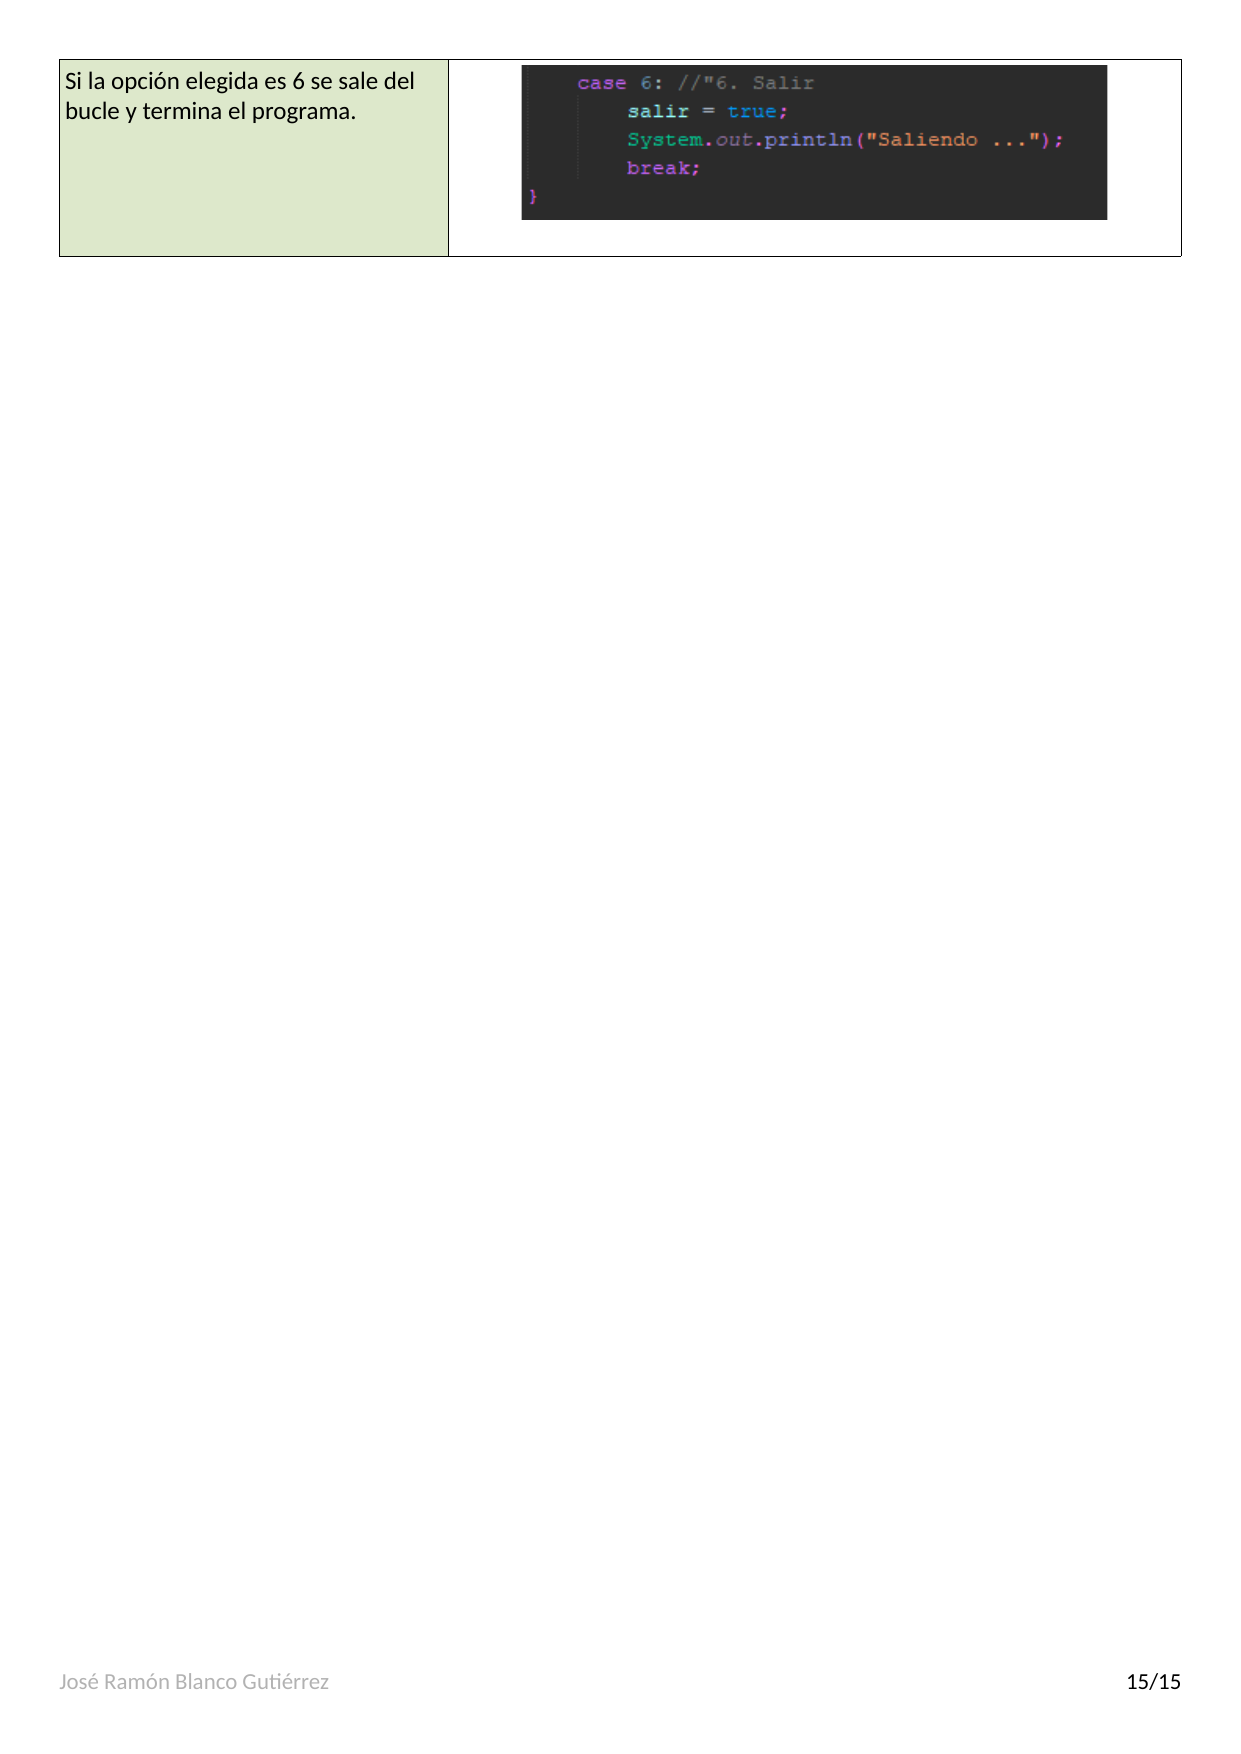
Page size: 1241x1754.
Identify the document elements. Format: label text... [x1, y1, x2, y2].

table_cell Si la opción elegida es 6 se sale del bucle y termina el programa. [60, 60, 448, 256]
picture [521, 65, 1108, 220]
table_cell [449, 60, 1181, 256]
